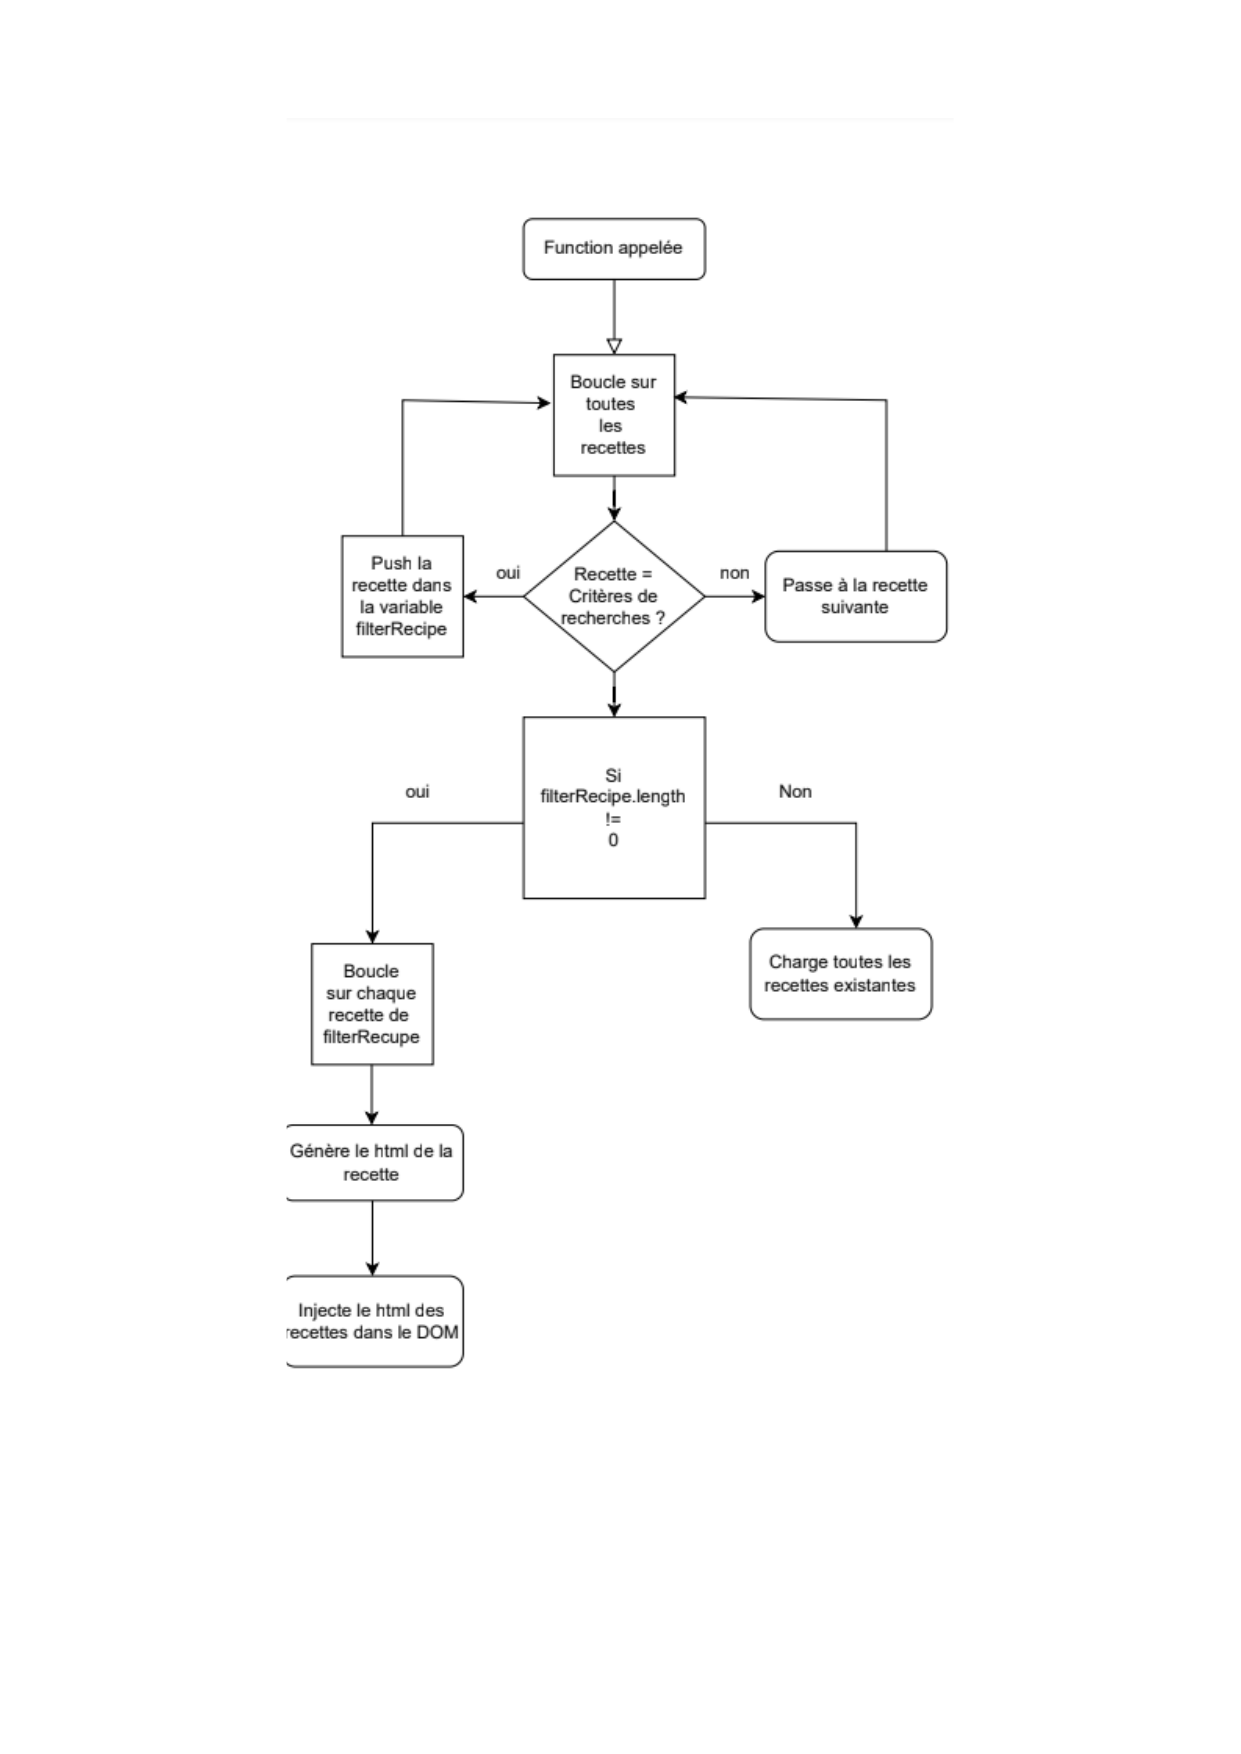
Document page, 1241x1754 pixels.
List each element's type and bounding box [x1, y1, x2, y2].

picture [286, 118, 954, 1395]
